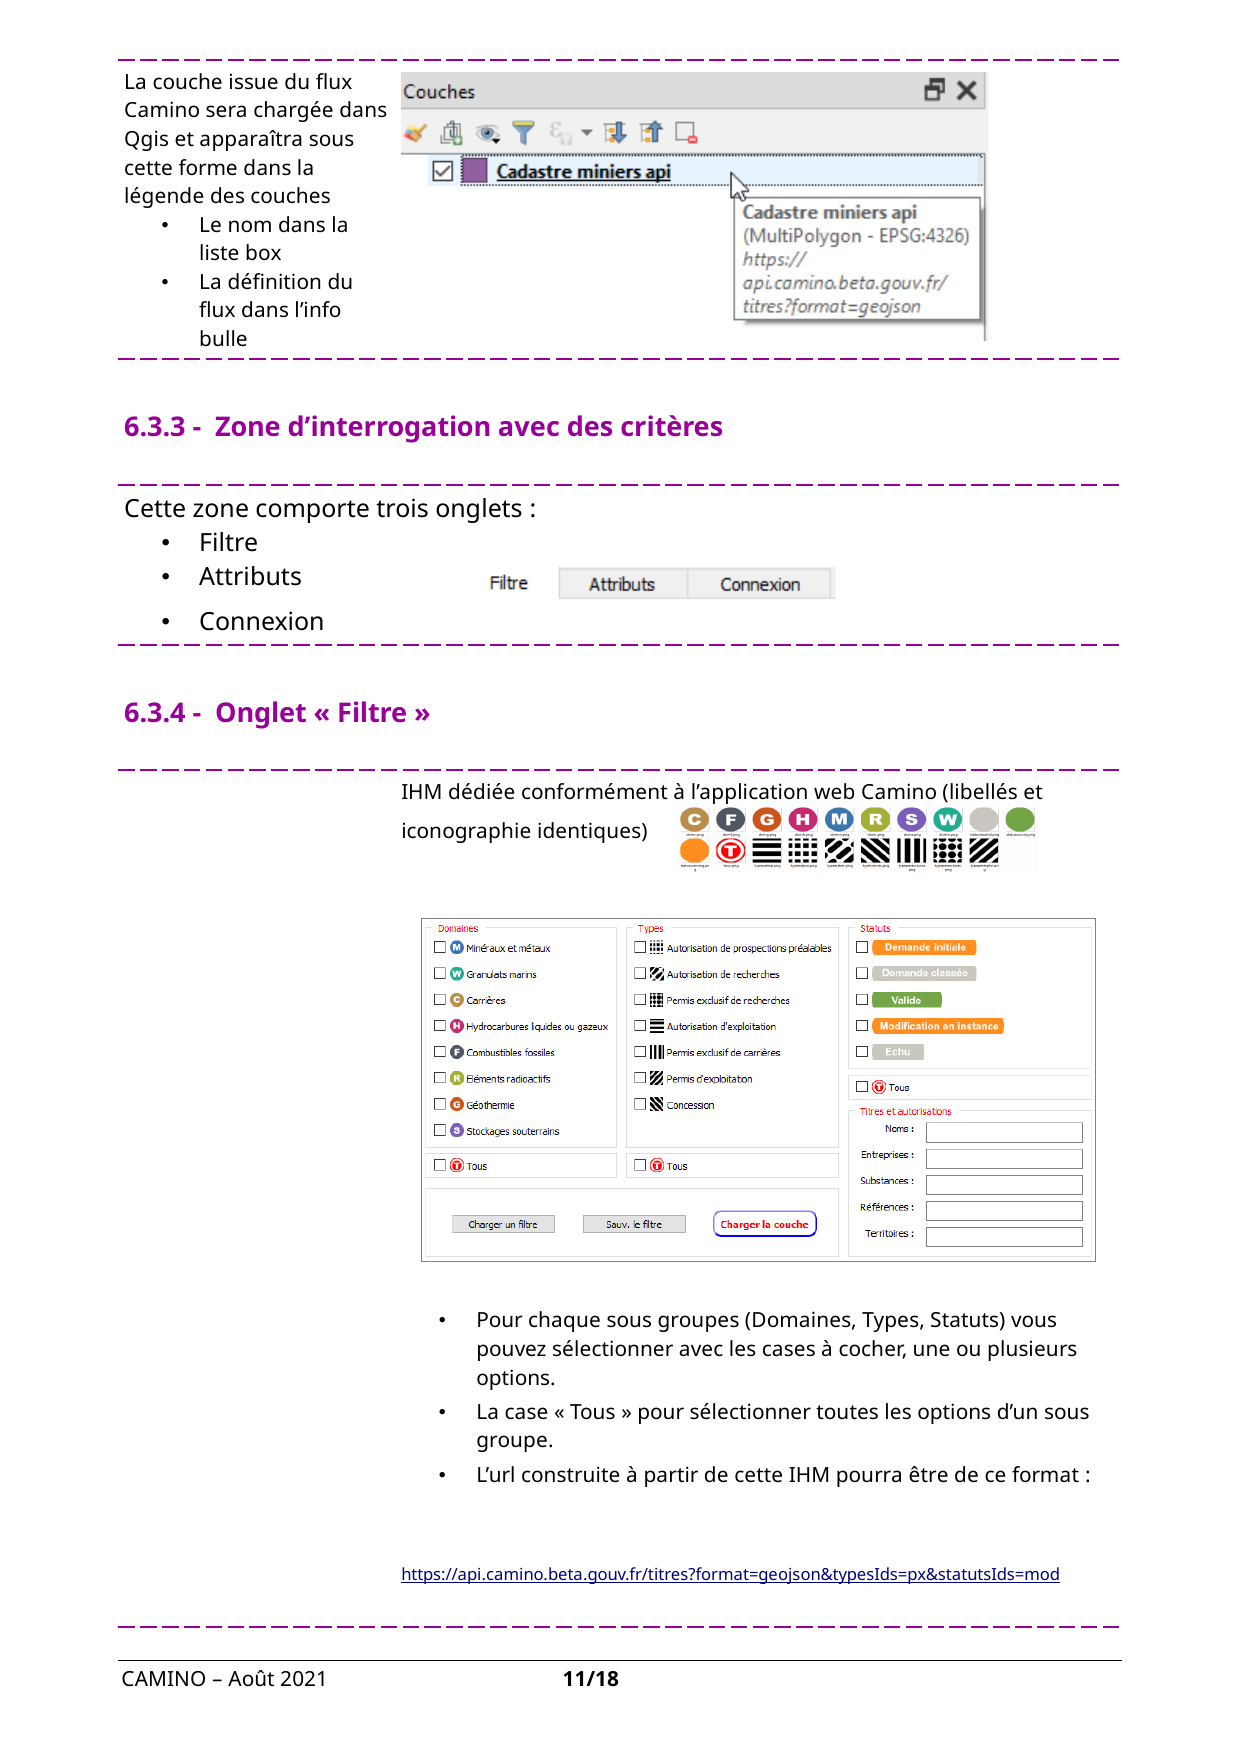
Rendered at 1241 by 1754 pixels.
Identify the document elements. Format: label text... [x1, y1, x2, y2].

table_cell La couche issue du flux Camino sera chargée dans Qgis et apparaîtra sous cette forme dans la légende des couches Le nom dans la liste box La définition du flux dans l’info bulle [118, 59, 395, 358]
table_cell Onglet « Filtre » [118, 644, 1122, 769]
picture [401, 72, 989, 341]
picture [675, 805, 1039, 874]
table_cell [395, 59, 1122, 358]
table_cell Zone d’interrogation avec des critères [118, 358, 1122, 483]
picture [419, 913, 1098, 1265]
table_cell Cette zone comporte trois onglets : Filtre Attributs Connexion [118, 484, 1122, 643]
table_cell IHM dédiée conformément à l’application web Camino (libellés et iconographie identiques) Pour chaque sous groupes (Domaines, Types, Statuts) vous pouvez sélectionner avec les cases à cocher, une ou plusieurs options. La case « Tous » pour sélectionner toutes les options d’un sous groupe. L’url construite à partir de cette IHM pourra être de ce format : https://api.camino.beta.gouv.fr/titres?format=geojson&typesIds=px&statutsIds=mod [395, 769, 1122, 1626]
table_cell [118, 769, 395, 1626]
picture [468, 567, 836, 604]
